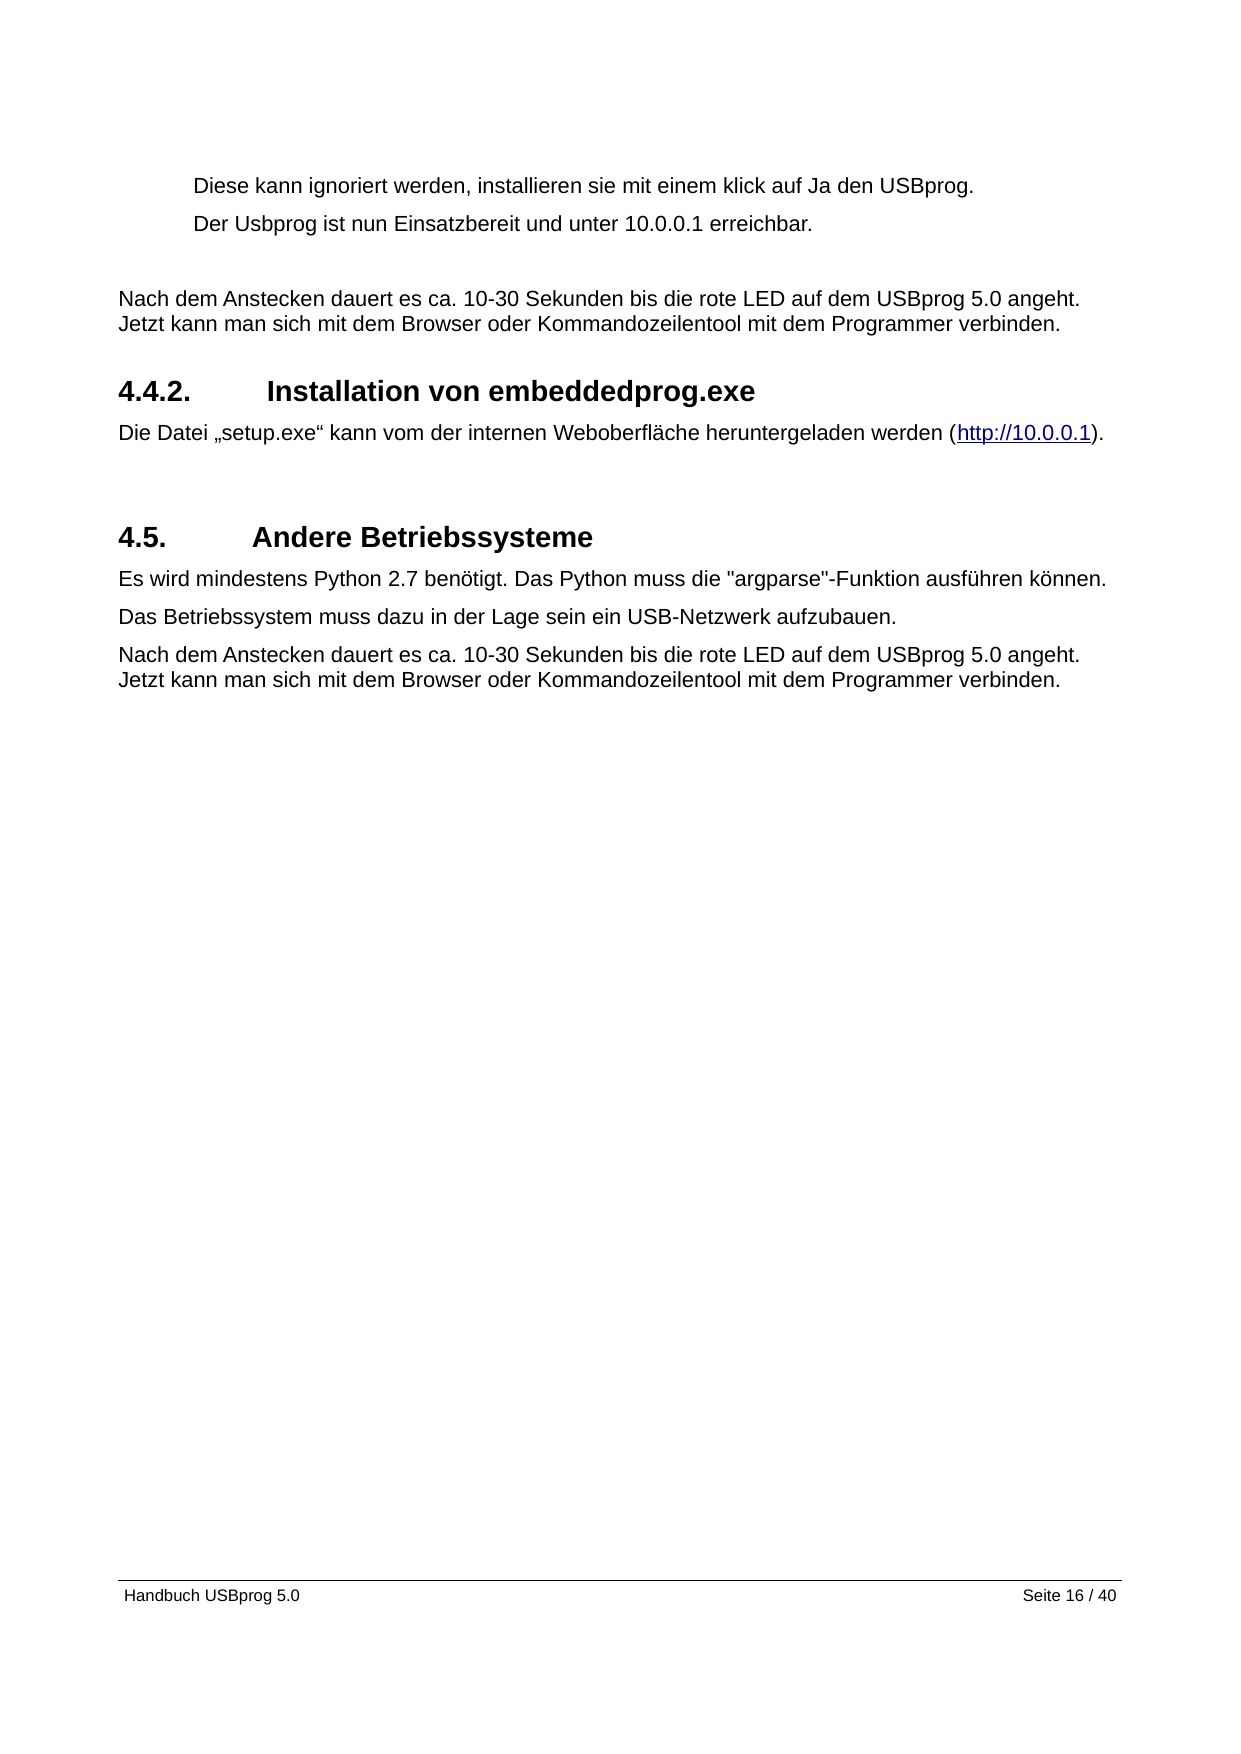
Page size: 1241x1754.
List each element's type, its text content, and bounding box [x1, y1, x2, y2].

text Das Betriebssystem muss dazu in der Lage sein ein USB-Netzwerk aufzubauen. [118, 604, 1122, 629]
text Nach dem Anstecken dauert es ca. 10-30 Sekunden bis die rote LED auf dem USBprog 5.0 angeht. Jetzt kann man sich mit dem Browser oder Kommandozeilentool mit dem Programmer verbinden. [118, 642, 1122, 692]
list Der Usbprog ist nun Einsatzbereit und unter 10.0.0.1 erreichbar. [156, 211, 1122, 236]
subtitle Andere Betriebssysteme [118, 520, 1122, 554]
text Es wird mindestens Python 2.7 benötigt. Das Python muss die "argparse"-Funktion ausführen können. [118, 566, 1122, 592]
text Nach dem Anstecken dauert es ca. 10-30 Sekunden bis die rote LED auf dem USBprog 5.0 angeht. Jetzt kann man sich mit dem Browser oder Kommandozeilentool mit dem Programmer verbinden. [118, 286, 1122, 336]
subtitle Installation von embeddedprog.exe [118, 374, 1122, 407]
list Diese kann ignoriert werden, installieren sie mit einem klick auf Ja den USBprog. [156, 173, 1122, 198]
text Die Datei „setup.exe“ kann vom der internen Weboberfläche heruntergeladen werden (http://10.0.0.1). [118, 420, 1122, 445]
